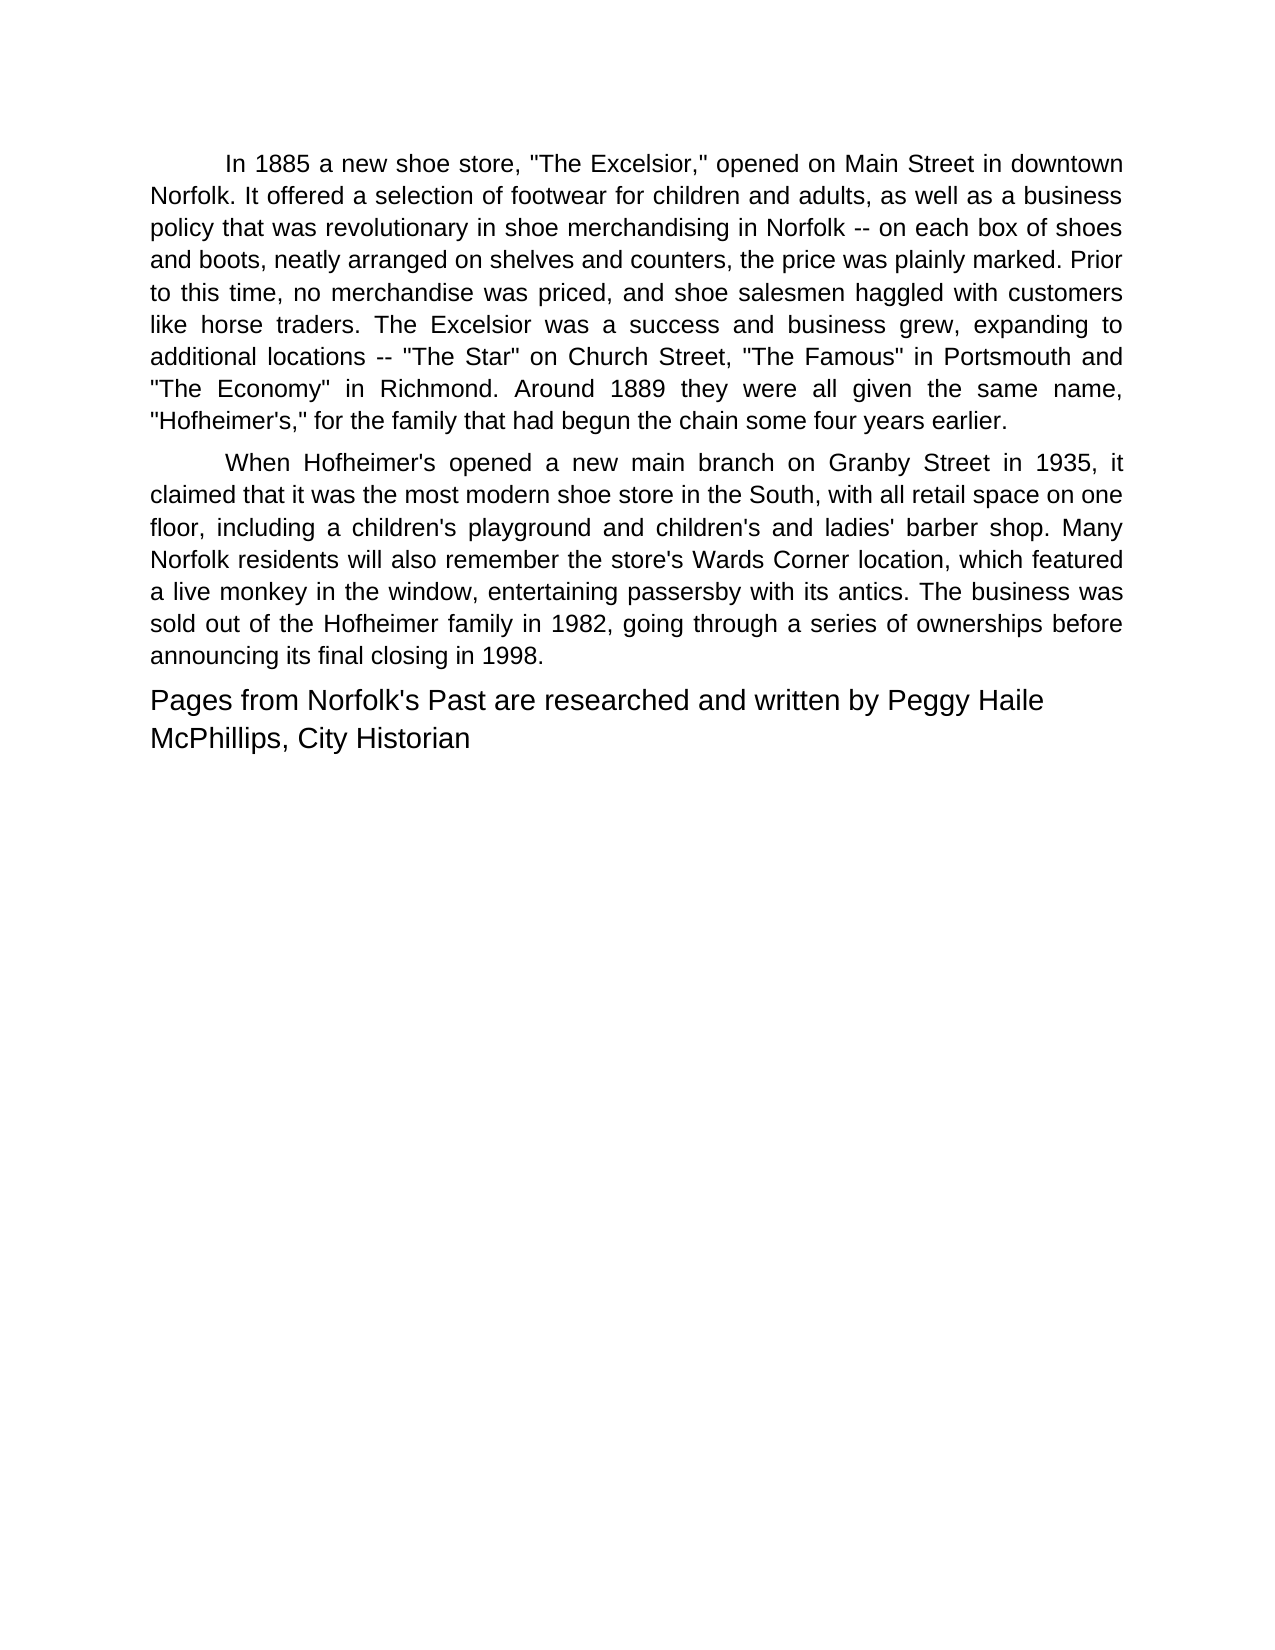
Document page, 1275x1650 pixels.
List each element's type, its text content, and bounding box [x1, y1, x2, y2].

text Pages from Norfolk's Past are researched and written by Peggy Haile McPhillips, City Historian [150, 684, 1125, 754]
text In 1885 a new shoe store, "The Excelsior," opened on Main Street in downtown Norfolk. It offered a selection of footwear for children and adults, as well as a business policy that was revolutionary in shoe merchandising in Norfolk -- on each box of shoes and boots, neatly arranged on shelves and counters, the price was plainly marked. Prior to this time, no merchandise was priced, and shoe salesmen haggled with customers like horse traders. The Excelsior was a success and business grew, expanding to additional locations -- "The Star" on Church Street, "The Famous" in Portsmouth and "The Economy" in Richmond. Around 1889 they were all given the same name, "Hofheimer's," for the family that had begun the chain some four years earlier. [150, 150, 1125, 434]
text When Hofheimer's opened a new main branch on Granby Street in 1935, it claimed that it was the most modern shoe store in the South, with all retail space on one floor, including a children's playground and children's and ladies' barber shop. Many Norfolk residents will also remember the store's Wards Corner location, which featured a live monkey in the window, entertaining passersby with its antics. The business was sold out of the Hofheimer family in 1982, going through a series of ownerships before announcing its final closing in 1998. [150, 449, 1125, 669]
